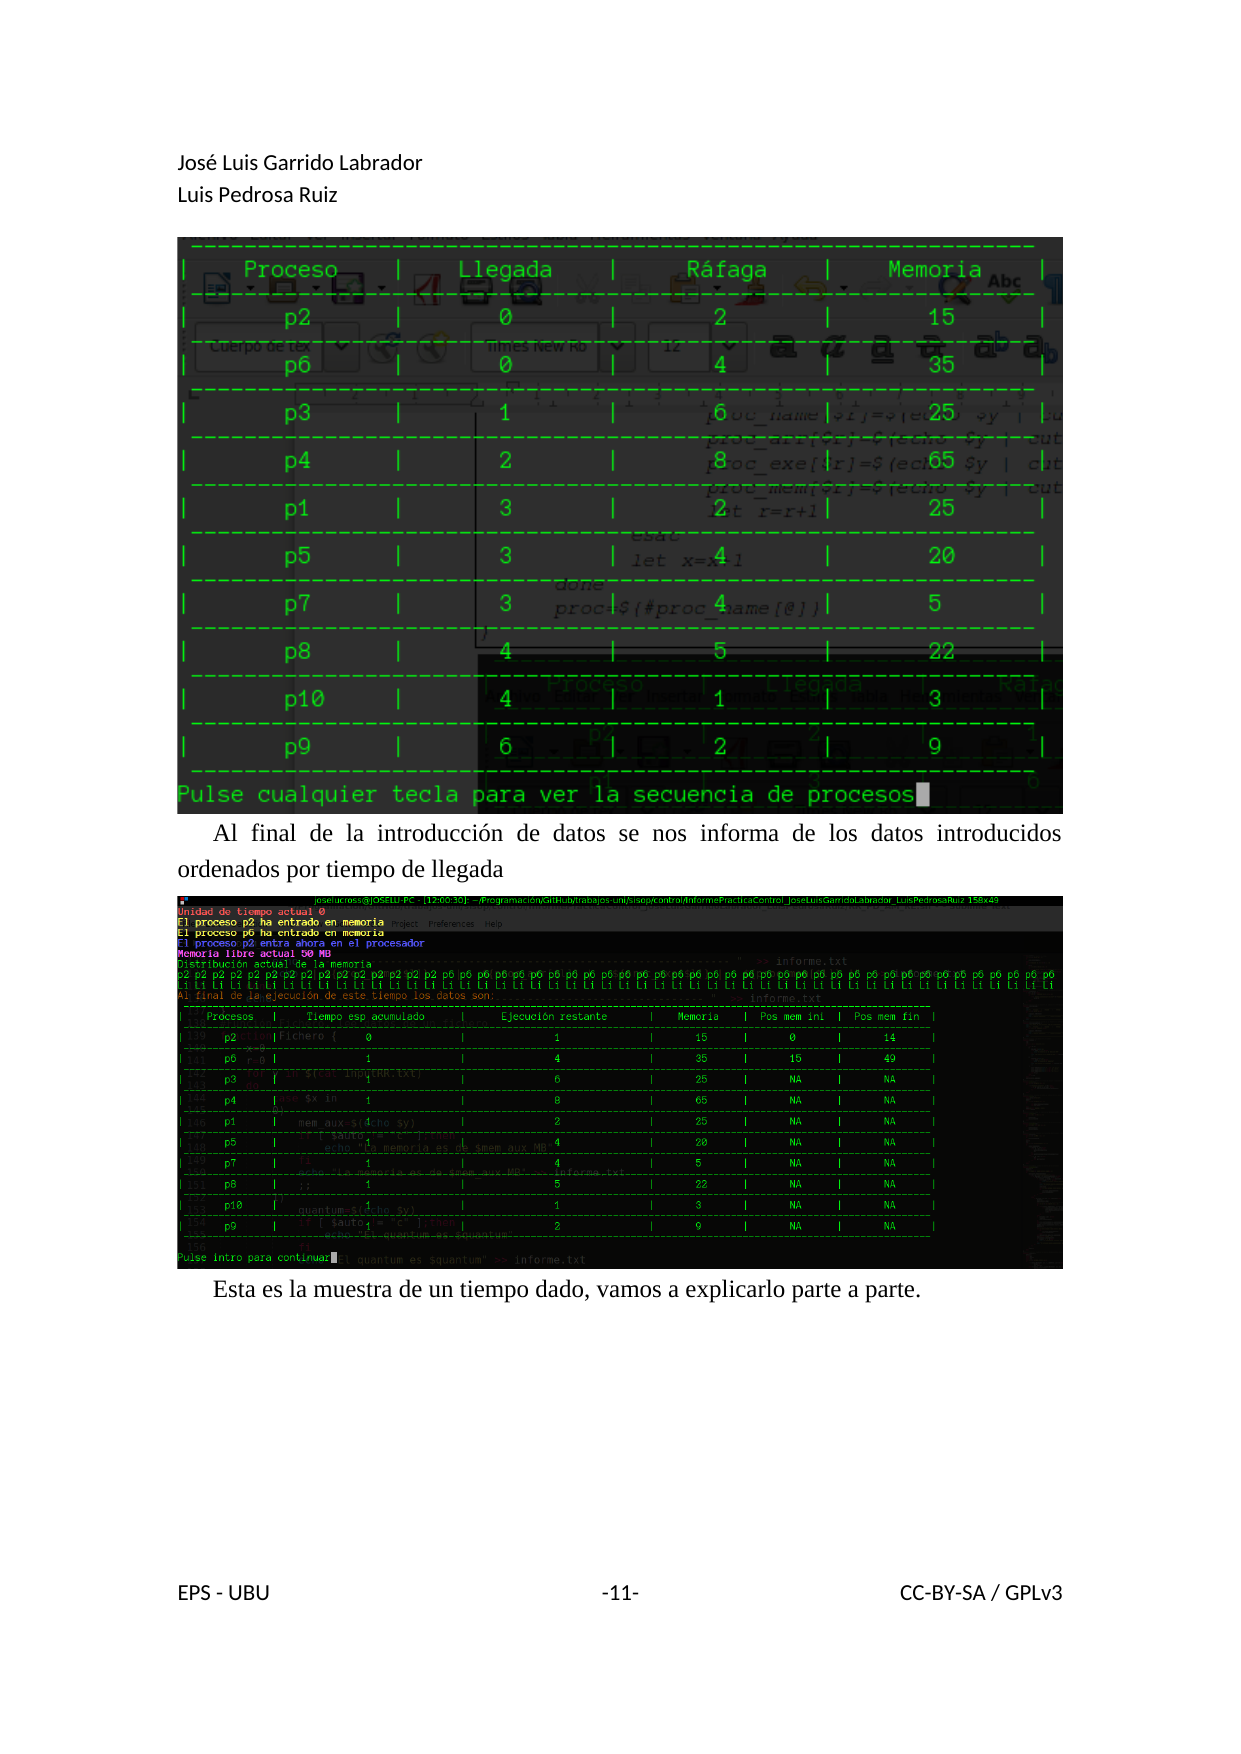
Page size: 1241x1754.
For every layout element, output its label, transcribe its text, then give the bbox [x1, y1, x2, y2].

text Esta es la muestra de un tiempo dado, vamos a explicarlo parte a parte. [177, 1269, 1063, 1304]
picture [177, 896, 1063, 1269]
text Al final de la introducción de datos se nos informa de los datos introducidos ordenados por tiempo de llegada [177, 814, 1063, 884]
picture [177, 237, 1063, 814]
